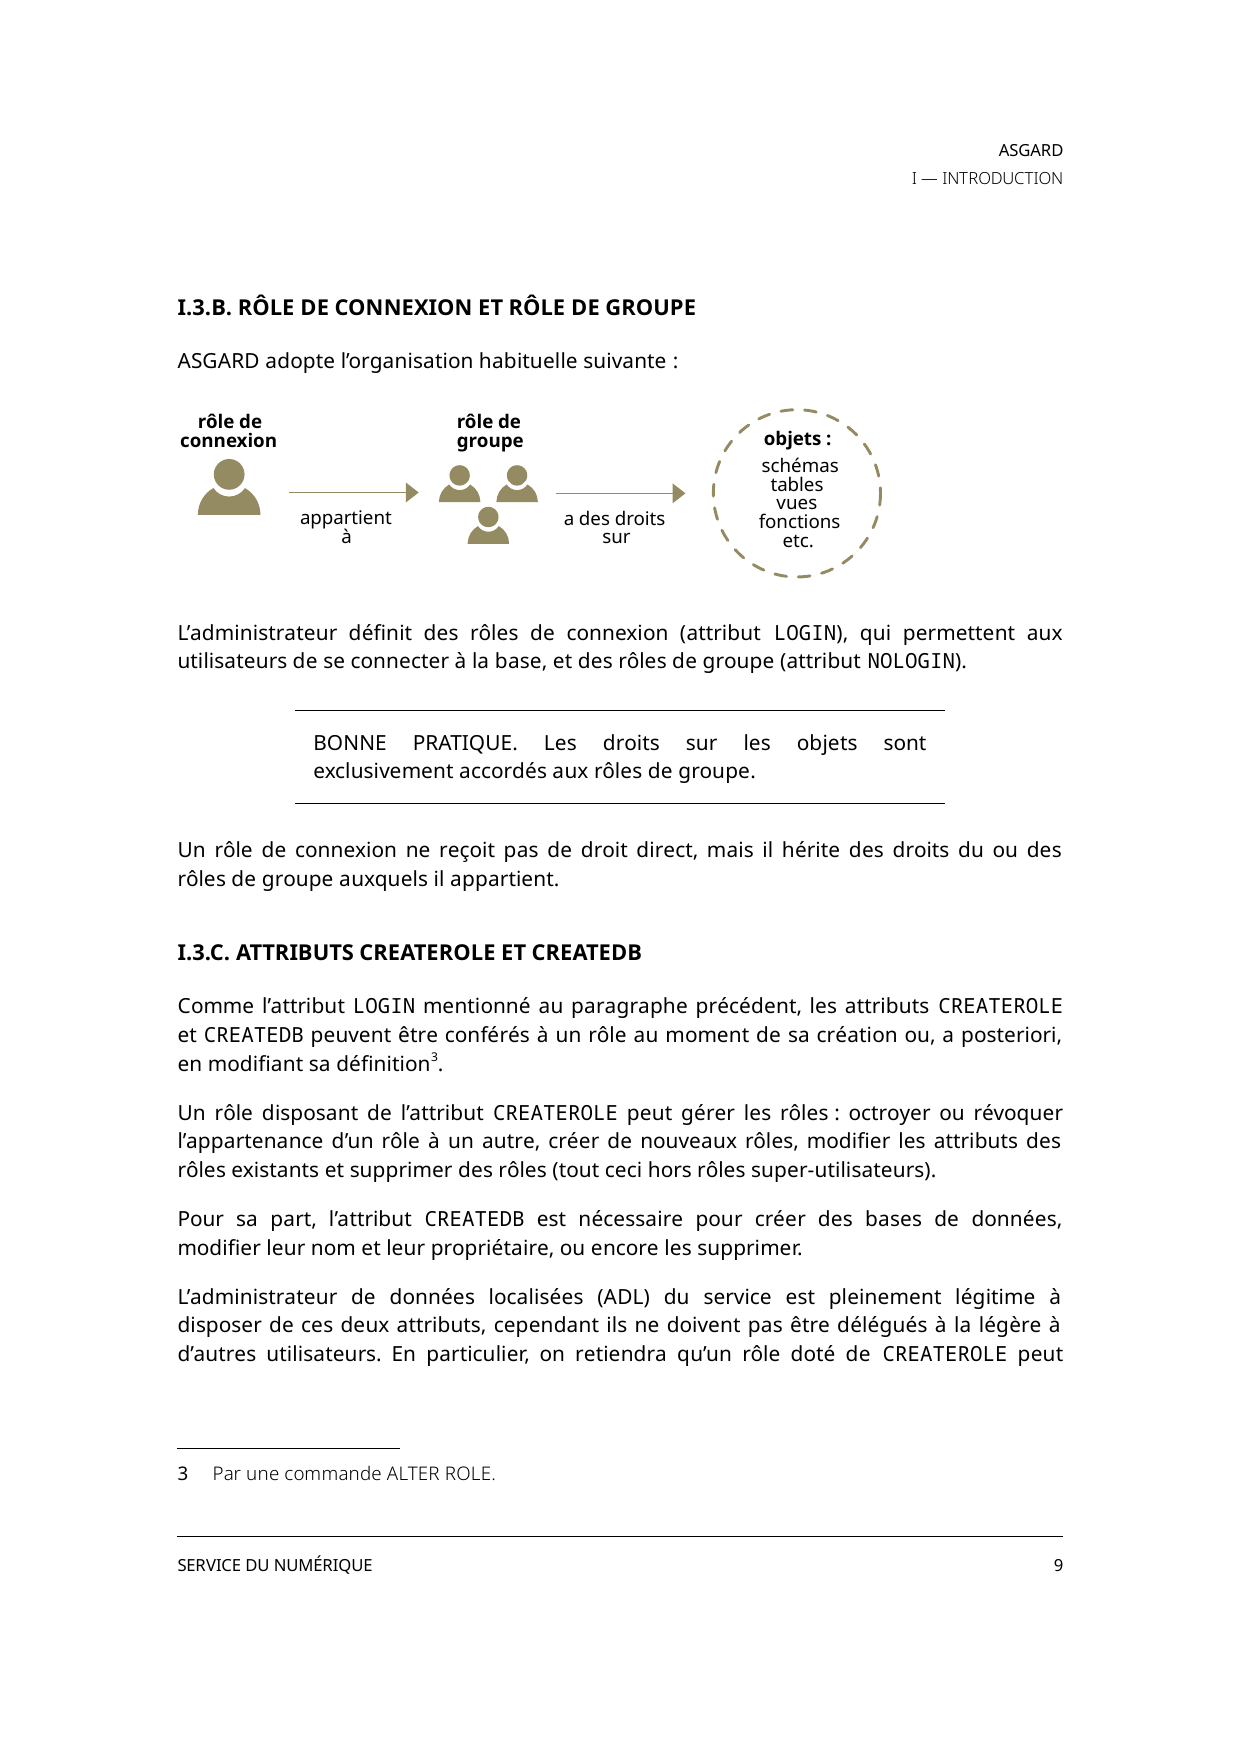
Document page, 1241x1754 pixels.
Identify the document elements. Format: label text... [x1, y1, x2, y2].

text Pour sa part, l’attribut CREATEDB est nécessaire pour créer des bases de données, modifier leur nom et leur propriétaire, ou encore les supprimer. [177, 1204, 1063, 1261]
text BONNE PRATIQUE. Les droits sur les objets sont exclusivement accordés aux rôles de groupe. [295, 711, 945, 803]
text L’administrateur définit des rôles de connexion (attribut LOGIN), qui permettent aux utilisateurs de se connecter à la base, et des rôles de groupe (attribut NOLOGIN). [177, 617, 1063, 674]
text Un rôle disposant de l’attribut CREATEROLE peut gérer les rôles : octroyer ou révoquer l’appartenance d’un rôle à un autre, créer de nouveaux rôles, modifier les attributs des rôles existants et supprimer des rôles (tout ceci hors rôles super-utilisateurs). [177, 1098, 1063, 1183]
text ASGARD adopte l’organisation habituelle suivante : [177, 346, 1063, 375]
subtitle Attributs CREATEROLE et CREATEDB [177, 931, 1063, 970]
text Comme l’attribut LOGIN mentionné au paragraphe précédent, les attributs CREATEROLE et CREATEDB peuvent être conférés à un rôle au moment de sa création ou, a posteriori, en modifiant sa définition. [177, 991, 1063, 1077]
text Par une commande ALTER ROLE. [177, 1460, 1063, 1486]
text L’administrateur de données localisées (ADL) du service est pleinement légitime à disposer de ces deux attributs, cependant ils ne doivent pas être délégués à la légère à d’autres utilisateurs. En particulier, on retiendra qu’un rôle doté de CREATEROLE peut [177, 1282, 1063, 1367]
text Un rôle de connexion ne reçoit pas de droit direct, mais il hérite des droits du ou des rôles de groupe auxquels il appartient. [177, 835, 1063, 892]
subtitle Rôle de connexion et rôle de groupe [177, 286, 1063, 325]
